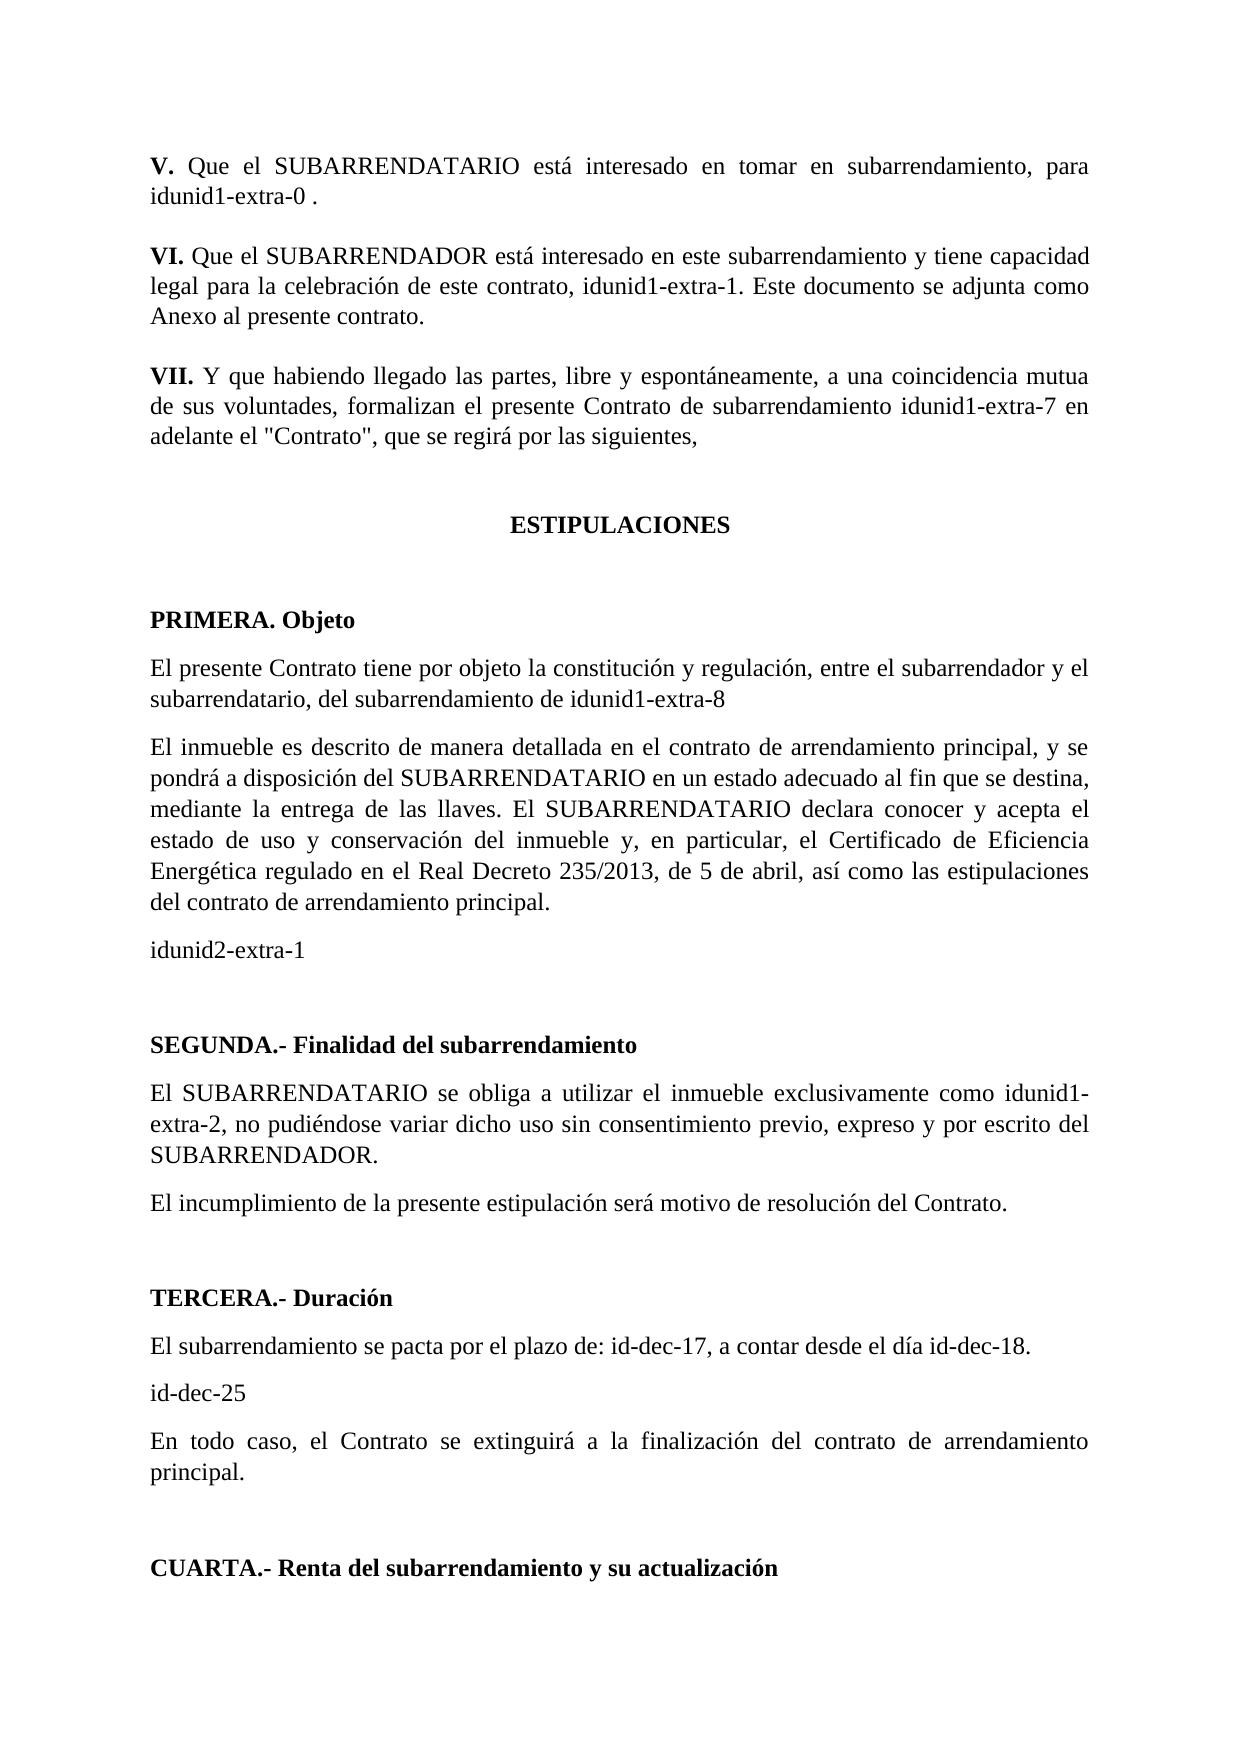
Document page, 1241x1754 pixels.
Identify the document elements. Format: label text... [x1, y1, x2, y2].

text V. Que el SUBARRENDATARIO está interesado en tomar en subarrendamiento, para idunid1-extra-0 . [150, 150, 1090, 210]
text VI. Que el SUBARRENDADOR está interesado en este subarrendamiento y tiene capacidad legal para la celebración de este contrato, idunid1-extra-1. Este documento se adjunta como Anexo al presente contrato. [150, 240, 1090, 330]
text SEGUNDA.- Finalidad del subarrendamiento [150, 1030, 1090, 1059]
text id-dec-25 [150, 1378, 1090, 1407]
text VII. Y que habiendo llegado las partes, libre y espontáneamente, a una coincidencia mutua de sus voluntades, formalizan el presente Contrato de subarrendamiento idunid1-extra-7 en adelante el "Contrato", que se regirá por las siguientes, [150, 360, 1090, 450]
text ESTIPULACIONES [150, 510, 1090, 539]
text PRIMERA. Objeto [150, 605, 1090, 634]
text CUARTA.- Renta del subarrendamiento y su actualización [150, 1553, 1090, 1581]
text idunid2-extra-1 [150, 935, 1090, 963]
text En todo caso, el Contrato se extinguirá a la finalización del contrato de arrendamiento principal. [150, 1426, 1090, 1486]
text El subarrendamiento se pacta por el plazo de: id-dec-17, a contar desde el día id-dec-18. [150, 1331, 1090, 1359]
text El inmueble es descrito de manera detallada en el contrato de arrendamiento principal, y se pondrá a disposición del SUBARRENDATARIO en un estado adecuado al fin que se destina, mediante la entrega de las llaves. El SUBARRENDATARIO declara conocer y acepta el estado de uso y conservación del inmueble y, en particular, el Certificado de Eficiencia Energética regulado en el Real Decreto 235/2013, de 5 de abril, así como las estipulaciones del contrato de arrendamiento principal. [150, 732, 1090, 916]
text TERCERA.- Duración [150, 1283, 1090, 1312]
text El SUBARRENDATARIO se obliga a utilizar el inmueble exclusivamente como idunid1-extra-2, no pudiéndose variar dicho uso sin consentimiento previo, expreso y por escrito del SUBARRENDADOR. [150, 1078, 1090, 1169]
text El presente Contrato tiene por objeto la constitución y regulación, entre el subarrendador y el subarrendatario, del subarrendamiento de idunid1-extra-8 [150, 653, 1090, 713]
text El incumplimiento de la presente estipulación será motivo de resolución del Contrato. [150, 1188, 1090, 1216]
